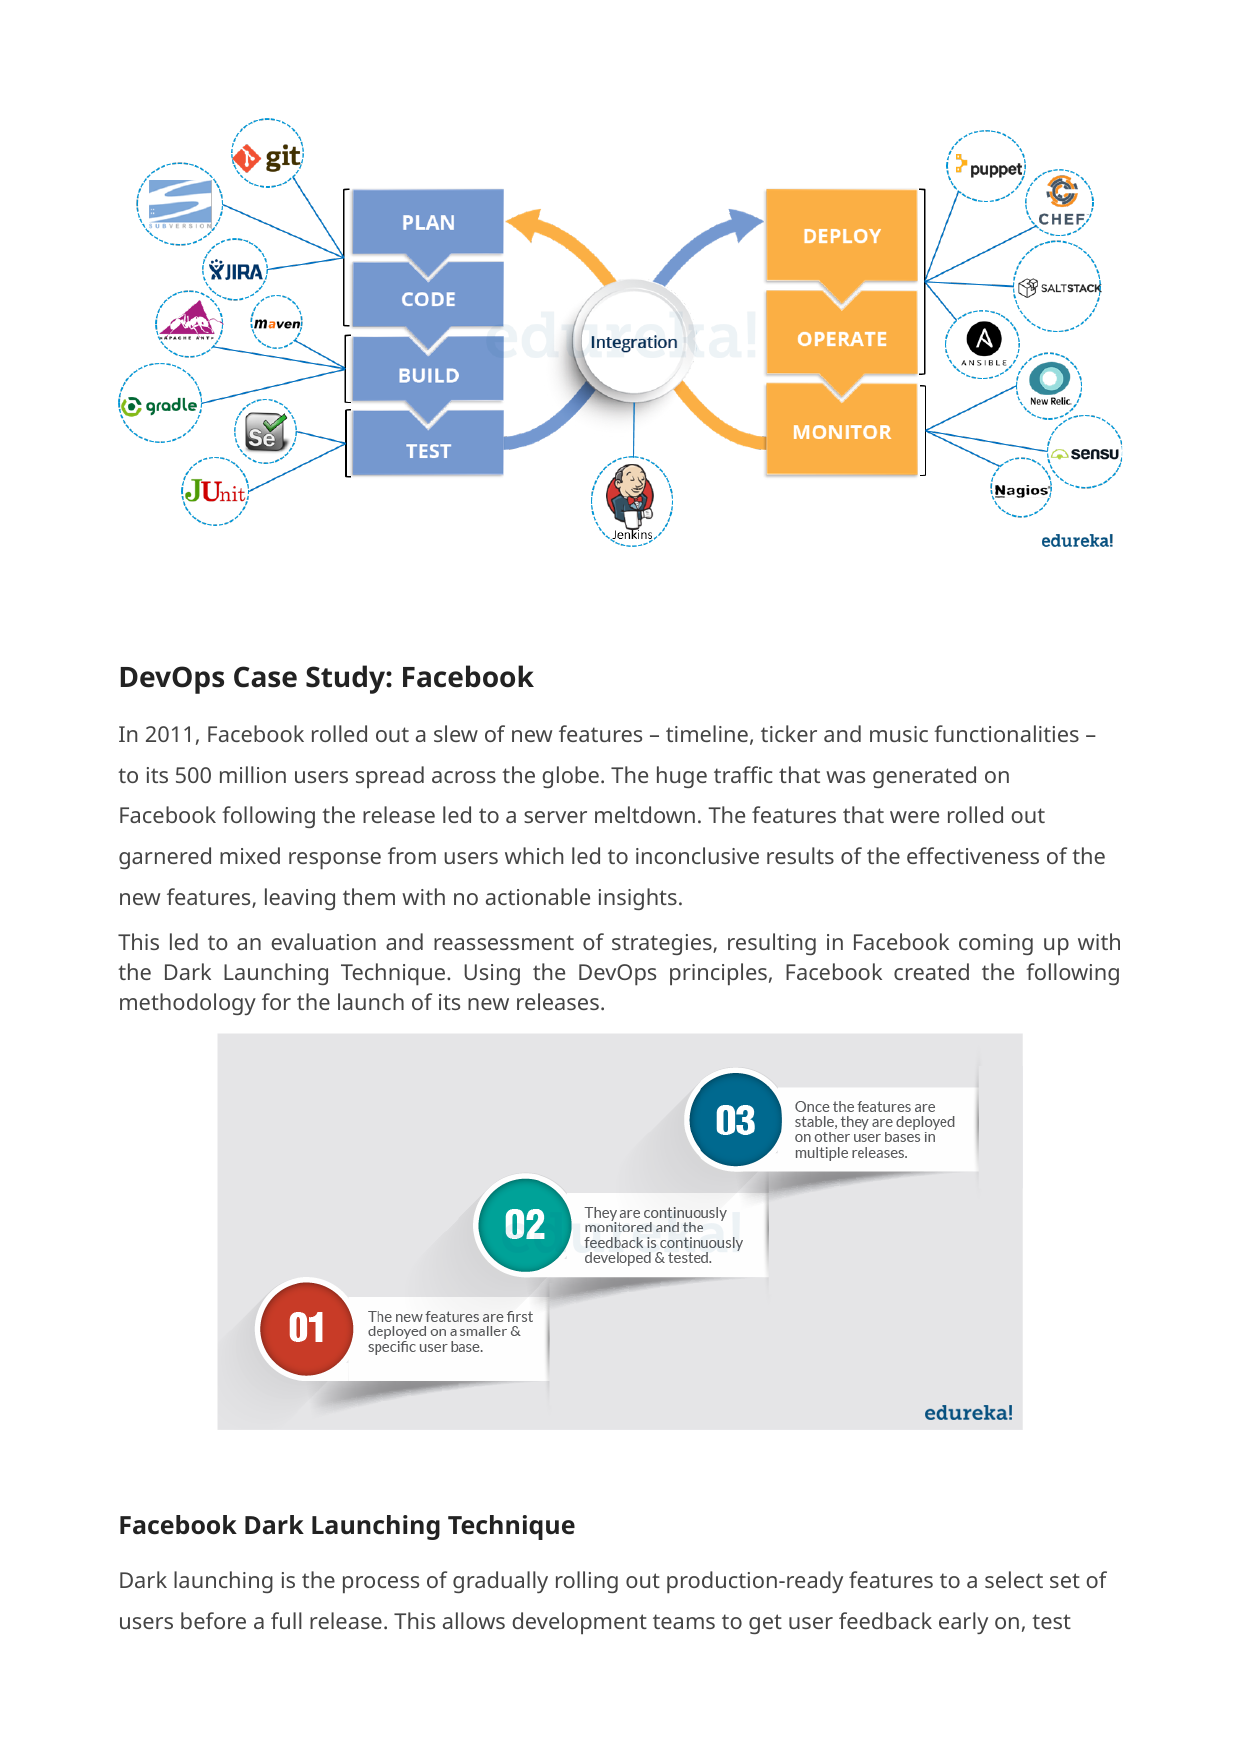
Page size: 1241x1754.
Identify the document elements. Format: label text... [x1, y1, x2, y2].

subtitle DevOps Case Study: Facebook [118, 657, 1122, 696]
subtitle Facebook Dark Launching Technique [118, 1508, 1122, 1542]
text Dark launching is the process of gradually rolling out production-ready features to a select set of users before a full release. This allows development teams to get user feedback early on, test [118, 1554, 1122, 1636]
picture [118, 118, 1123, 551]
text This led to an evaluation and reassessment of strategies, resulting in Facebook coming up with the Dark Launching Technique. Using the DevOps principles, Facebook created the following methodology for the launch of its new releases. [118, 927, 1122, 1016]
text In 2011, Facebook rolled out a slew of new features – timeline, ticker and music functionalities – to its 500 million users spread across the globe. The huge traffic that was generated on Facebook following the release led to a server meltdown. The features that were rolled out garnered mixed response from users which led to inconclusive results of the effectiveness of the new features, leaving them with no actionable insights. [118, 708, 1122, 911]
picture [217, 1033, 1023, 1430]
